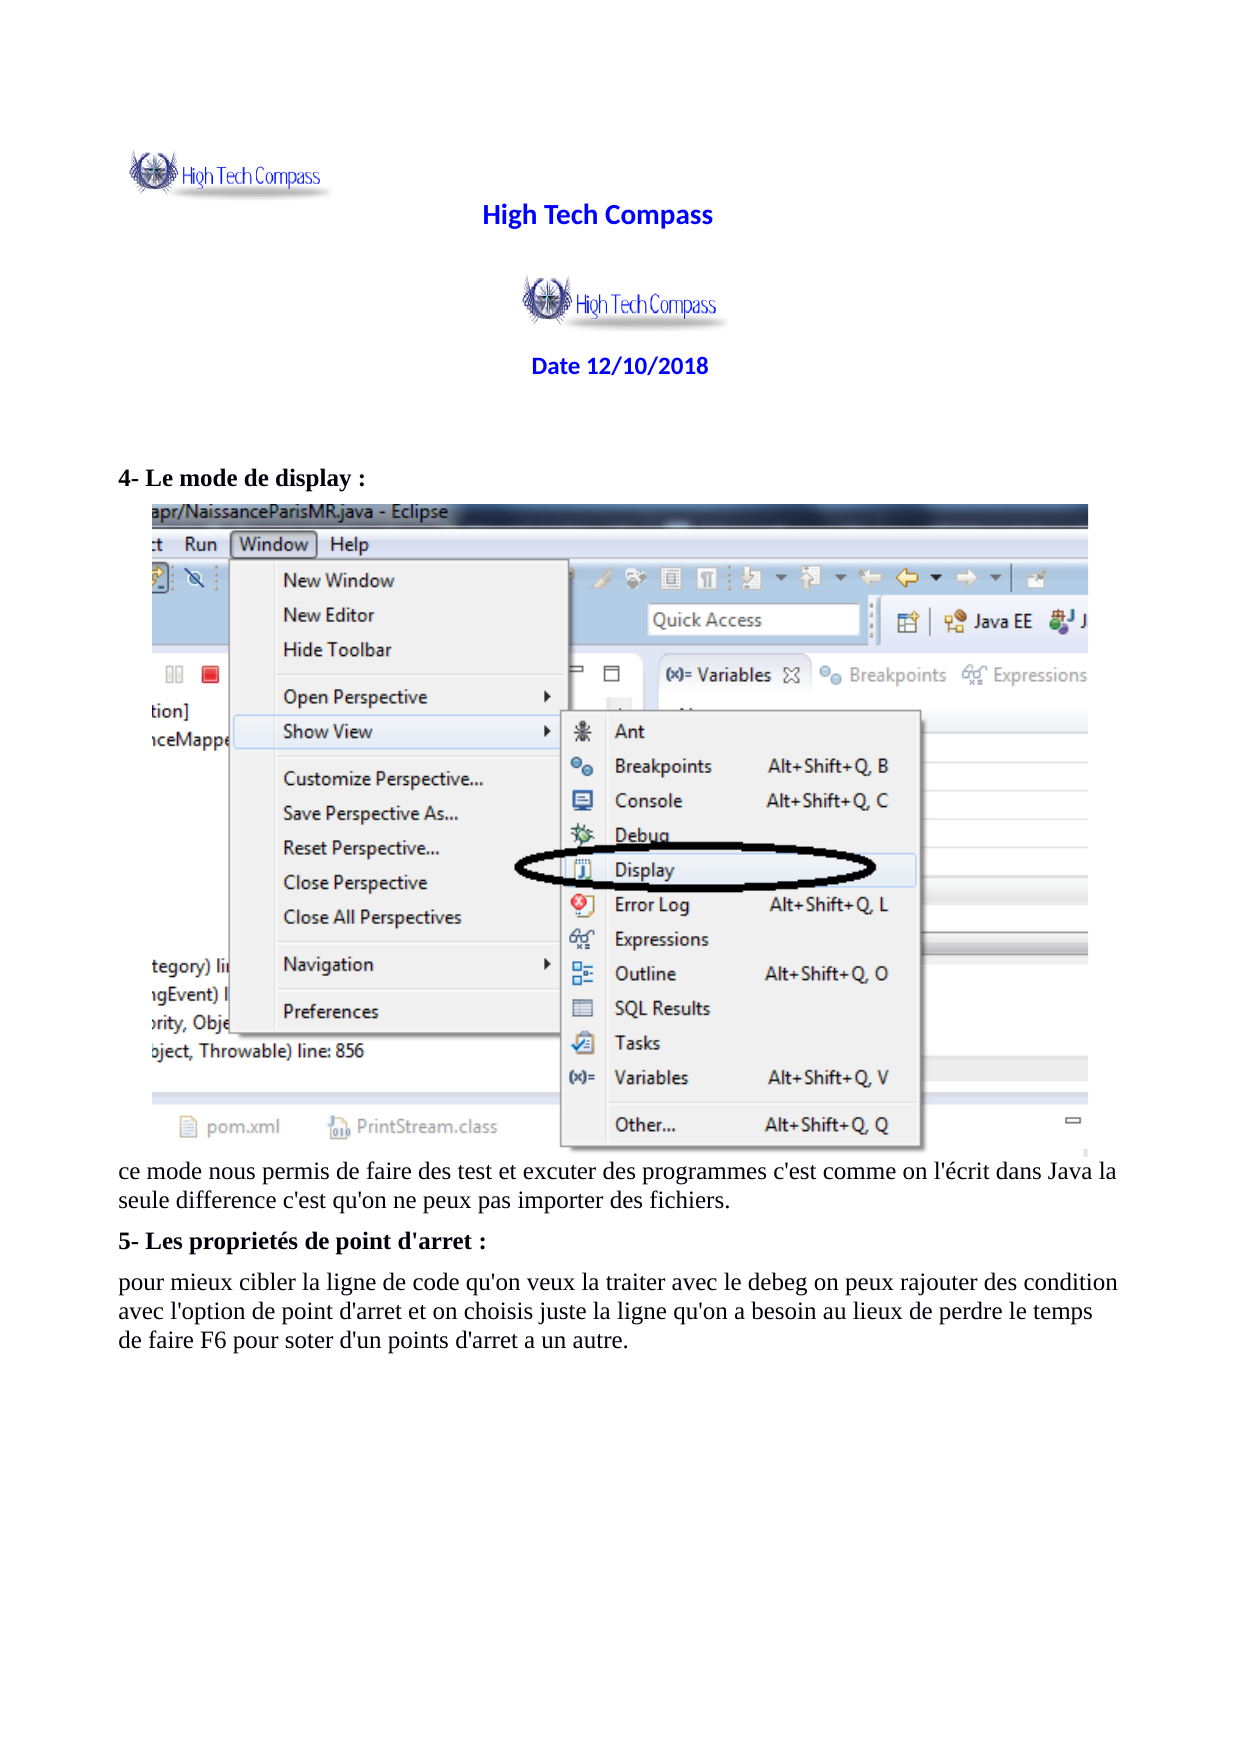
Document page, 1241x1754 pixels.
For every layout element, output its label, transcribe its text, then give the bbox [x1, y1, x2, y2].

text ce mode nous permis de faire des test et excuter des programmes c'est comme on l'écrit dans Java la seule difference c'est qu'on ne peux pas importer des fichiers. [118, 504, 1122, 1214]
text pour mieux cibler la ligne de code qu'on veux la traiter avec le debeg on peux rajouter des condition avec l'option de point d'arret et on choisis juste la ligne qu'on a besoin au lieux de perdre le temps de faire F6 pour soter d'un points d'arret a un autre. [118, 1267, 1122, 1354]
picture [118, 136, 333, 201]
picture [511, 260, 729, 332]
text 5- Les proprietés de point d'arret : [118, 1226, 1122, 1255]
text 4- Le mode de display : [118, 463, 1122, 492]
